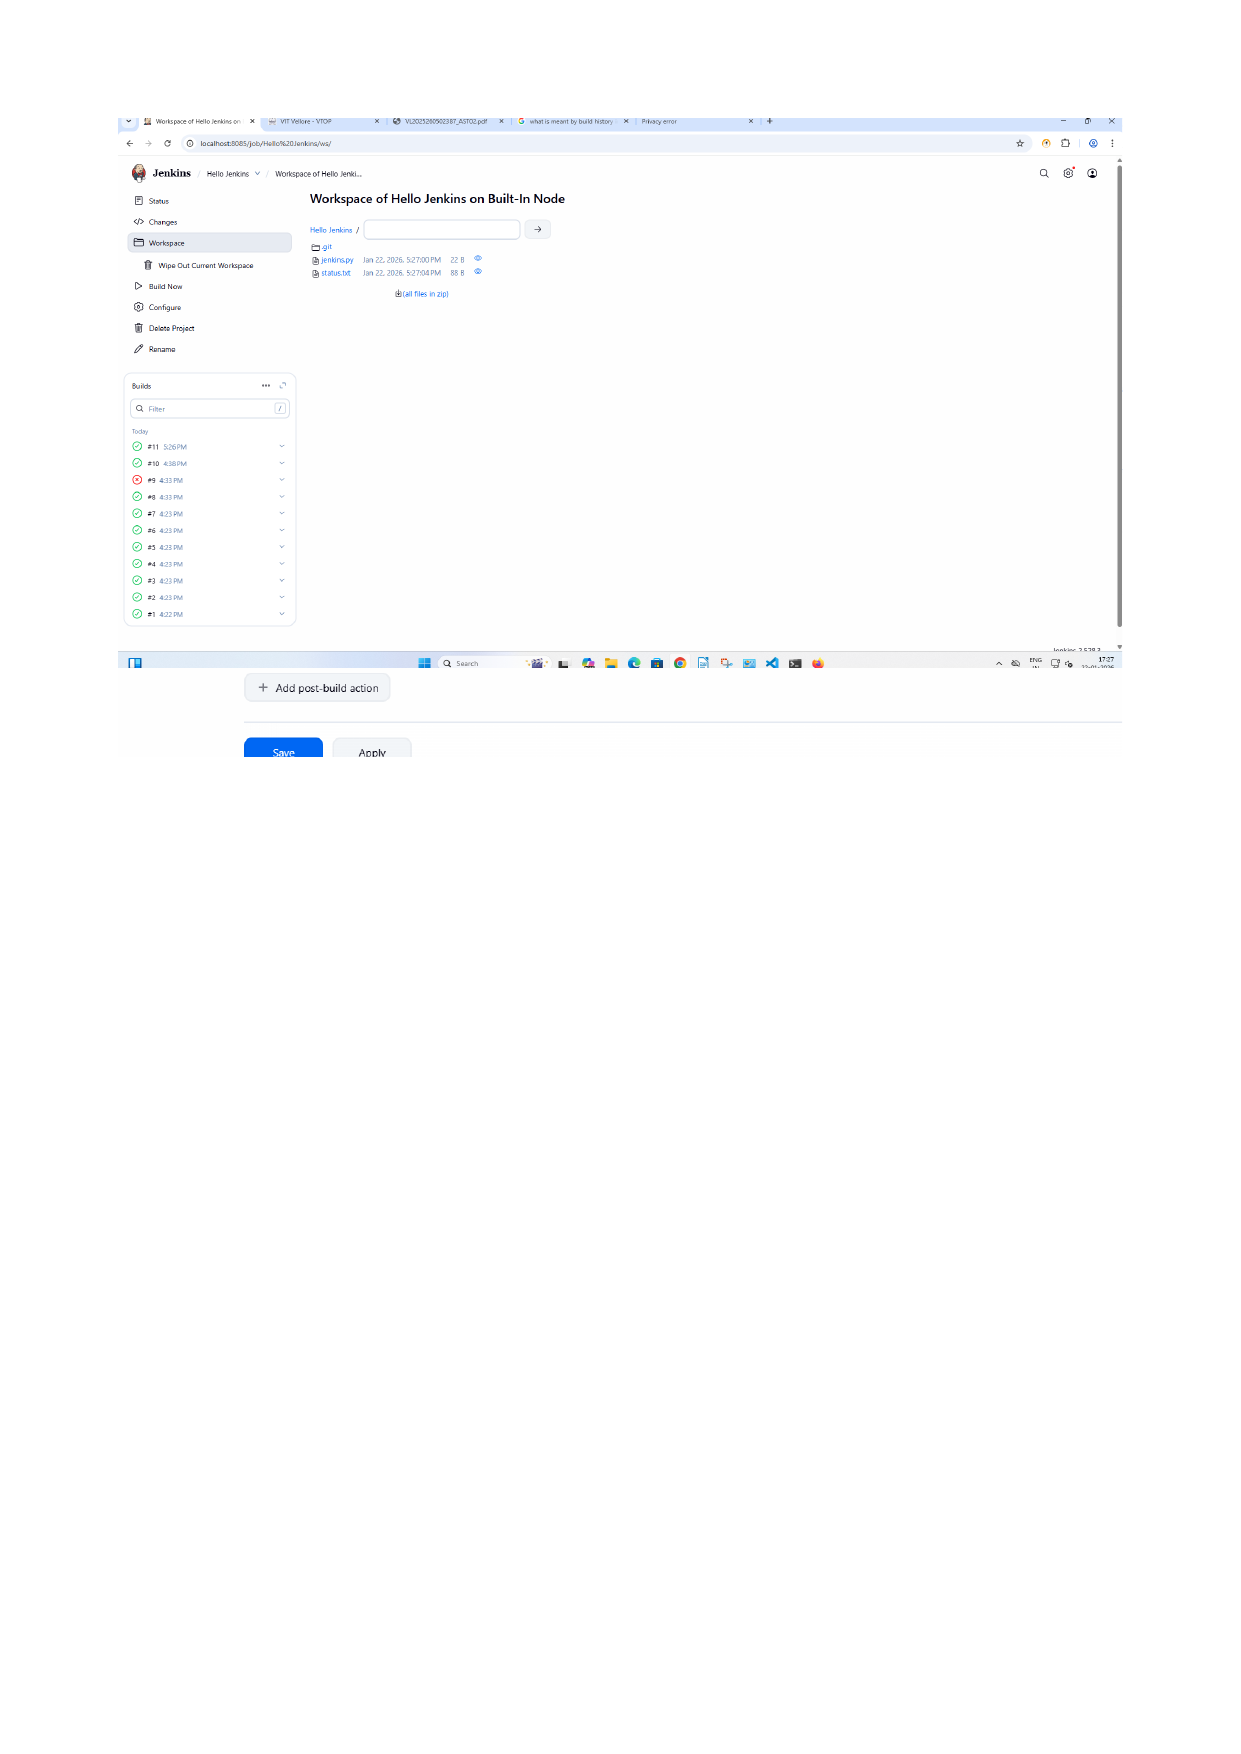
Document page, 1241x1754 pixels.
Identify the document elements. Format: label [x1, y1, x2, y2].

picture [118, 118, 1123, 757]
